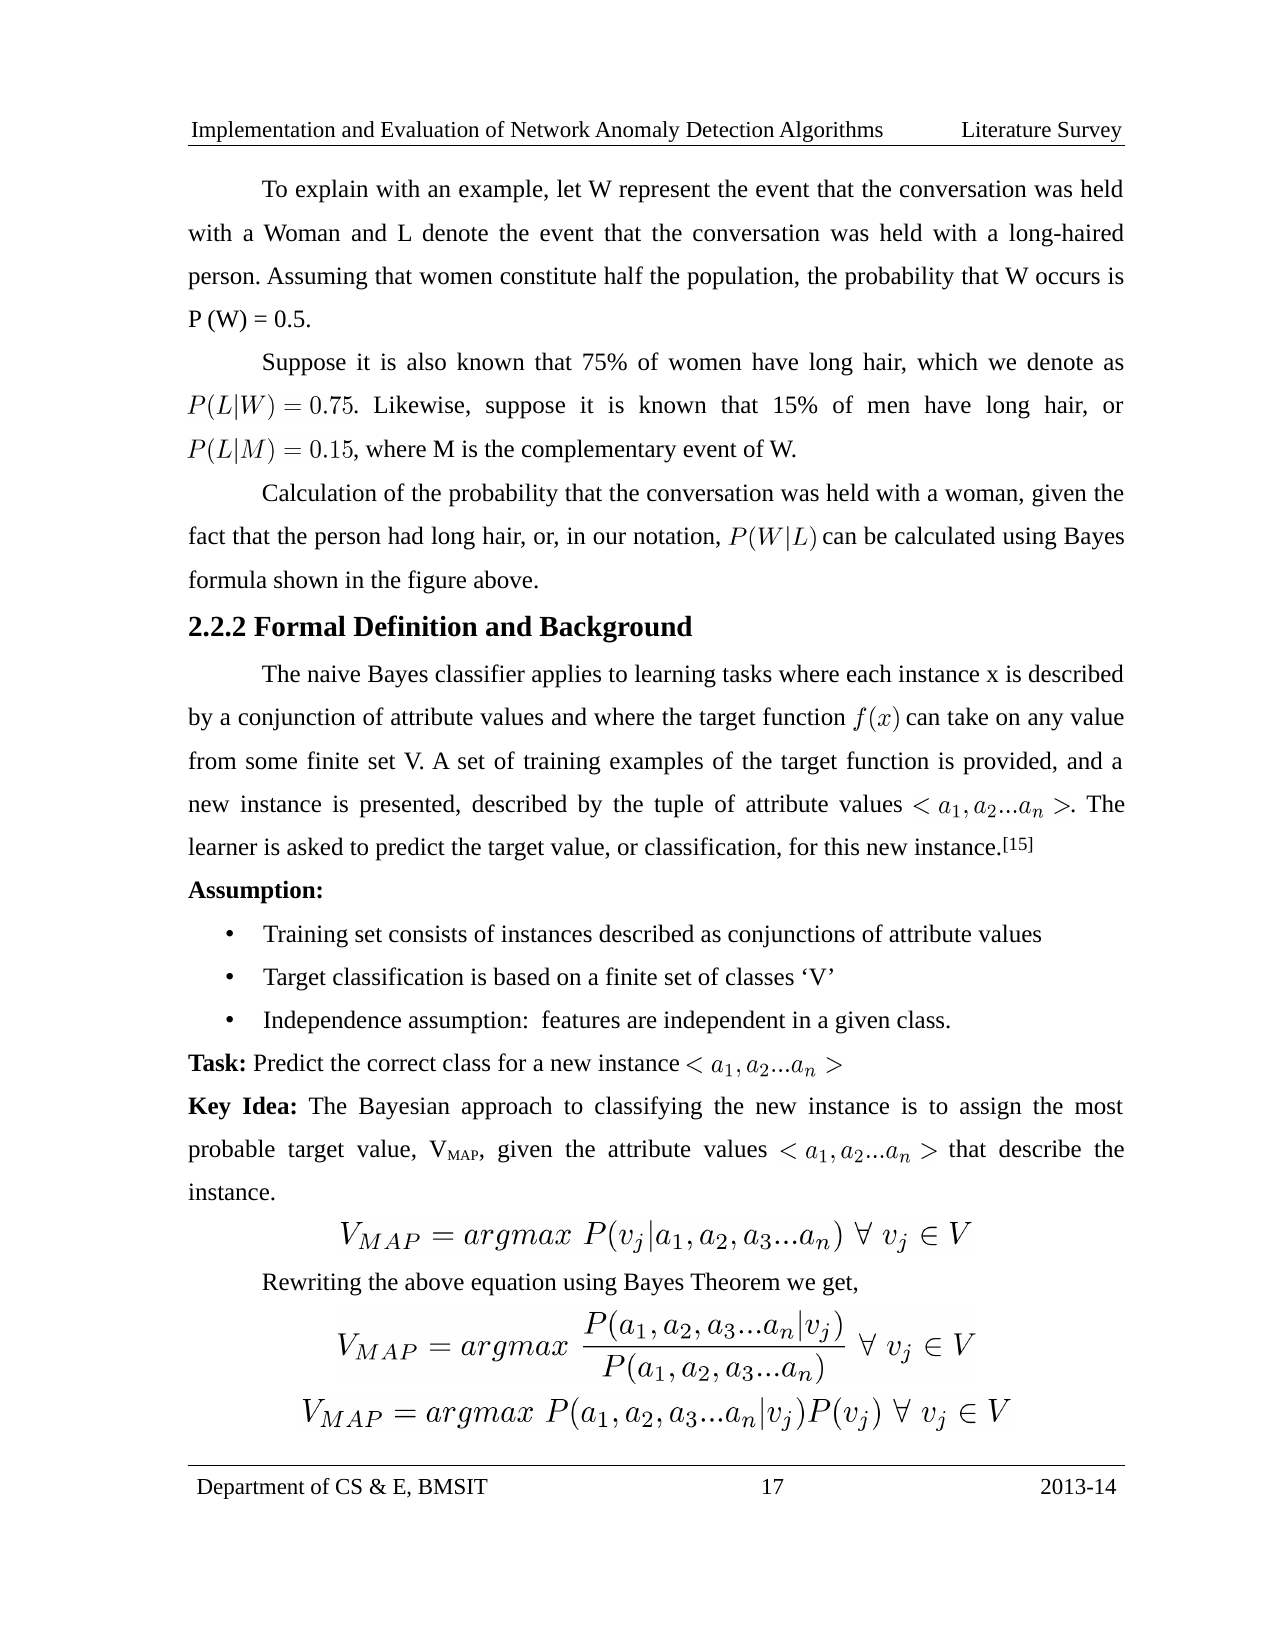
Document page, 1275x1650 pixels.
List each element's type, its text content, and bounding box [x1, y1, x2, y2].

text The naive Bayes classifier applies to learning tasks where each instance x is described by a conjunction of attribute values and where the target function can take on any value from some finite set V. A set of training examples of the target function is provided, and a new instance is presented, described by the tuple of attribute values . The learner is asked to predict the target value, or classification, for this new instance.[15] [188, 659, 1125, 861]
picture [187, 438, 353, 464]
text To explain with an example, let W represent the event that the conversation was held with a Woman and L denote the event that the conversation was held with a long-haired person. Assuming that women constitute half the population, the probability that W occurs is P (W) = 0.5. [188, 174, 1125, 333]
text Assumption: [188, 876, 1125, 904]
subtitle 2.2.2 Formal Definition and Background [188, 609, 1125, 642]
picture [340, 1220, 972, 1253]
picture [780, 1143, 937, 1163]
picture [913, 798, 1070, 818]
picture [728, 526, 816, 551]
list Training set consists of instances described as conjunctions of attribute values [225, 919, 1125, 947]
text Task: Predict the correct class for a new instance [188, 1048, 1125, 1077]
text Key Idea: The Bayesian approach to classifying the new instance is to assign the most probable target value, VMAP, given the attribute values that describe the instance. [188, 1091, 1125, 1206]
list Independence assumption: features are independent in a given class. [225, 1005, 1125, 1034]
picture [187, 394, 353, 420]
text Rewriting the above equation using Bayes Theorem we get, [188, 1267, 1125, 1296]
picture [853, 706, 899, 732]
list Target classification is based on a finite set of classes ‘V’ [225, 962, 1125, 991]
picture [302, 1397, 1011, 1431]
text Calculation of the probability that the conversation was held with a woman, given the fact that the person had long hair, or, in our notation, can be calculated using Bayes formula shown in the figure above. [188, 478, 1125, 594]
text Suppose it is also known that 75% of women have long hair, which we denote as . Likewise, suppose it is known that 15% of men have long hair, or , where M is the complementary event of W. [188, 347, 1125, 464]
picture [337, 1310, 976, 1384]
picture [686, 1057, 842, 1077]
